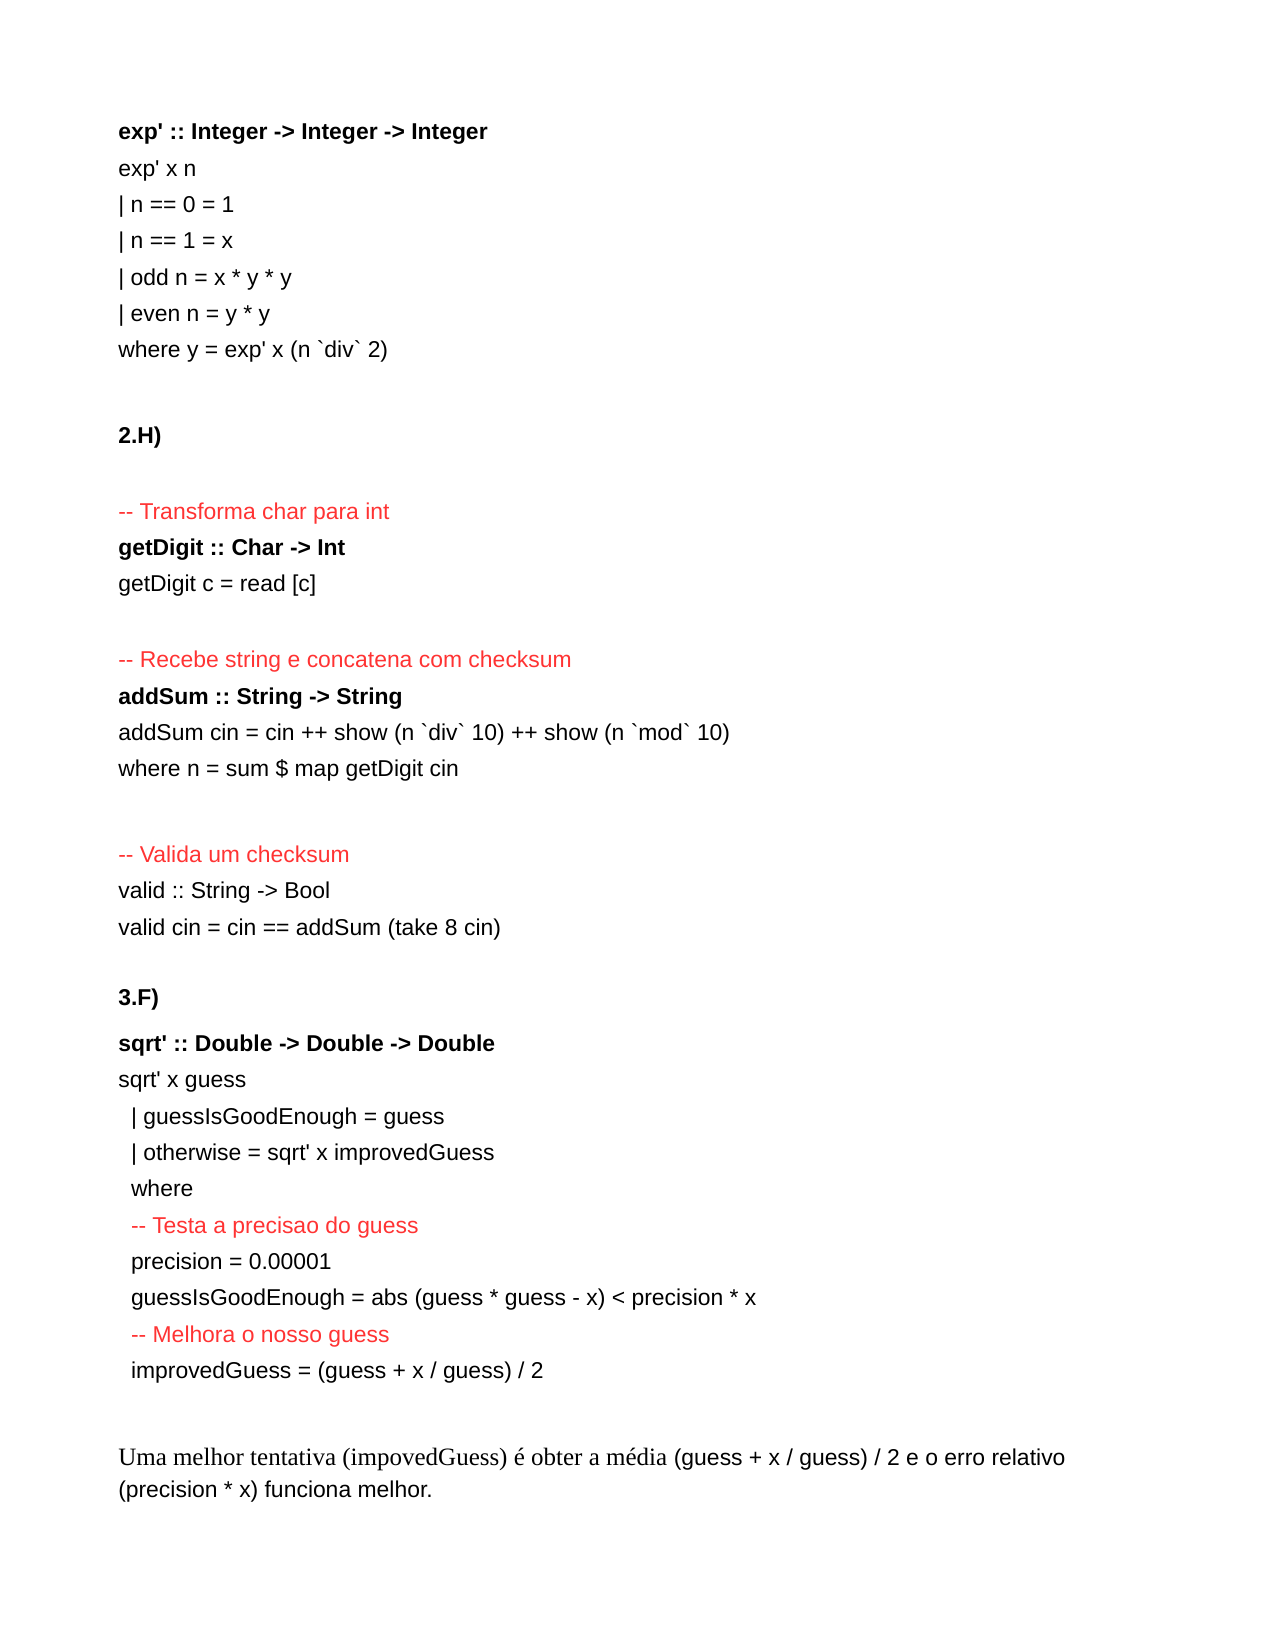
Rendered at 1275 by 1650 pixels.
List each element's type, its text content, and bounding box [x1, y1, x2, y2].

text improvedGuess = (guess + x / guess) / 2 [118, 1357, 1157, 1383]
text -- Recebe string e concatena com checksum [118, 646, 1157, 673]
text where n = sum $ map getDigit cin [118, 755, 1157, 782]
text | n == 0 = 1 [118, 191, 1157, 217]
text -- Valida um checksum [118, 841, 1157, 867]
text -- Melhora o nosso guess [118, 1321, 1157, 1347]
text exp' x n [118, 154, 1157, 181]
text -- Transforma char para int [118, 498, 1157, 524]
text | otherwise = sqrt' x improvedGuess [118, 1139, 1157, 1165]
text Uma melhor tentativa (impovedGuess) é obter a média (guess + x / guess) / 2 e o erro relativo (precision * x) funciona melhor. [118, 1442, 1157, 1503]
text valid :: String -> Bool [118, 877, 1157, 903]
text | n == 1 = x [118, 227, 1157, 253]
text -- Testa a precisao do guess [118, 1212, 1157, 1238]
text getDigit c = read [c] [118, 570, 1157, 597]
text addSum cin = cin ++ show (n `div` 10) ++ show (n `mod` 10) [118, 719, 1157, 745]
text | odd n = x * y * y [118, 263, 1157, 290]
text sqrt' :: Double -> Double -> Double [118, 1030, 1157, 1056]
text where y = exp' x (n `div` 2) [118, 336, 1157, 363]
text guessIsGoodEnough = abs (guess * guess - x) < precision * x [118, 1284, 1157, 1311]
text 2.H) [118, 422, 1157, 448]
text precision = 0.00001 [118, 1248, 1157, 1274]
text where [118, 1175, 1157, 1202]
text addSum :: String -> String [118, 683, 1157, 709]
text sqrt' x guess [118, 1066, 1157, 1093]
text 3.F) [118, 950, 1157, 1010]
text | guessIsGoodEnough = guess [118, 1103, 1157, 1129]
text valid cin = cin == addSum (take 8 cin) [118, 913, 1157, 940]
text | even n = y * y [118, 300, 1157, 326]
text getDigit :: Char -> Int [118, 534, 1157, 560]
text exp' :: Integer -> Integer -> Integer [118, 118, 1157, 144]
